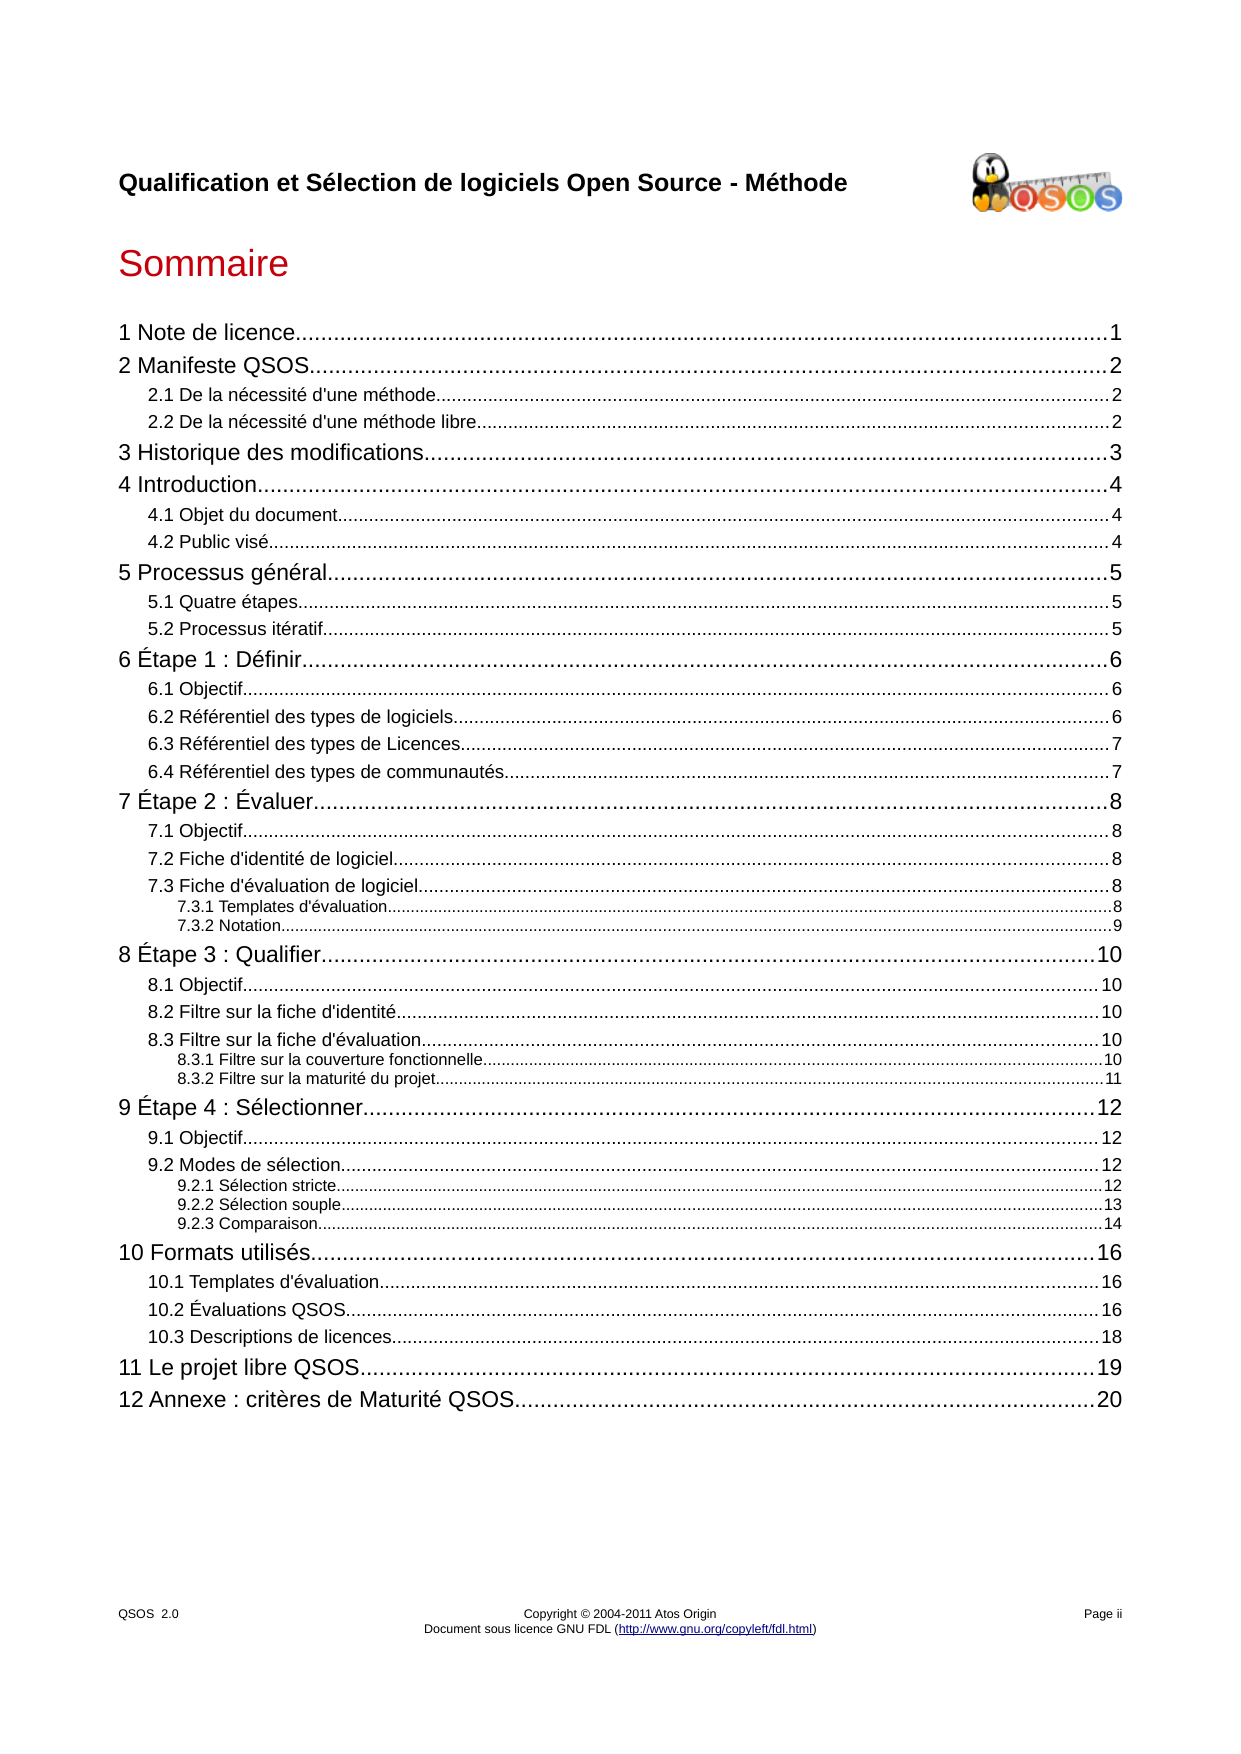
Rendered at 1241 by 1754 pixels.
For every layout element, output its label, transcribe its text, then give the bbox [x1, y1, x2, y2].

text 6.3 Référentiel des types de Licences 7 [148, 733, 1122, 754]
text 7.3.1 Templates d'évaluation 8 [177, 897, 1122, 916]
text 8.3 Filtre sur la fiche d'évaluation 10 [148, 1028, 1122, 1050]
text 10.3 Descriptions de licences 18 [148, 1326, 1122, 1348]
text 4.2 Public visé 4 [148, 531, 1122, 552]
text 6.1 Objectif 6 [148, 678, 1122, 699]
picture [972, 153, 1123, 212]
text 4.1 Objet du document 4 [148, 503, 1122, 525]
text 10 Formats utilisés 16 [118, 1239, 1122, 1265]
text 1 Note de licence 1 [118, 319, 1122, 346]
text 11 Le projet libre QSOS 19 [118, 1354, 1122, 1380]
text 7.1 Objectif 8 [148, 820, 1122, 842]
text 2.1 De la nécessité d'une méthode 2 [148, 384, 1122, 405]
text 12 Annexe : critères de Maturité QSOS 20 [118, 1386, 1122, 1412]
text 6.4 Référentiel des types de communautés 7 [148, 761, 1122, 782]
text 9.1 Objectif 12 [148, 1127, 1122, 1148]
text 5 Processus général 5 [118, 558, 1122, 585]
text 6.2 Référentiel des types de logiciels 6 [148, 706, 1122, 727]
text 7.3.2 Notation 9 [177, 916, 1122, 935]
text 8.3.1 Filtre sur la couverture fonctionnelle 10 [177, 1050, 1122, 1069]
text 9.2.2 Sélection souple 13 [177, 1195, 1122, 1214]
text 2.2 De la nécessité d'une méthode libre 2 [148, 411, 1122, 433]
text 5.2 Processus itératif 5 [148, 618, 1122, 640]
text 8.2 Filtre sur la fiche d'identité 10 [148, 1001, 1122, 1022]
text 5.1 Quatre étapes 5 [148, 591, 1122, 612]
text 8 Étape 3 : Qualifier 10 [118, 941, 1122, 967]
text 9.2.1 Sélection stricte 12 [177, 1176, 1122, 1195]
text 9.2.3 Comparaison 14 [177, 1214, 1122, 1233]
text 3 Historique des modifications 3 [118, 439, 1122, 465]
text 7.3 Fiche d'évaluation de logiciel 8 [148, 875, 1122, 897]
text 4 Introduction 4 [118, 471, 1122, 497]
text 10.2 Évaluations QSOS 16 [148, 1299, 1122, 1320]
text 8.3.2 Filtre sur la maturité du projet 11 [177, 1069, 1122, 1088]
text 8.1 Objectif 10 [148, 973, 1122, 995]
text 10.1 Templates d'évaluation 16 [148, 1271, 1122, 1293]
text 6 Étape 1 : Définir 6 [118, 646, 1122, 672]
text 2 Manifeste QSOS 2 [118, 352, 1122, 378]
text 7.2 Fiche d'identité de logiciel 8 [148, 848, 1122, 869]
text 7 Étape 2 : Évaluer 8 [118, 788, 1122, 814]
text 9 Étape 4 : Sélectionner 12 [118, 1094, 1122, 1121]
text 9.2 Modes de sélection 12 [148, 1154, 1122, 1176]
text Sommaire [118, 241, 1122, 284]
